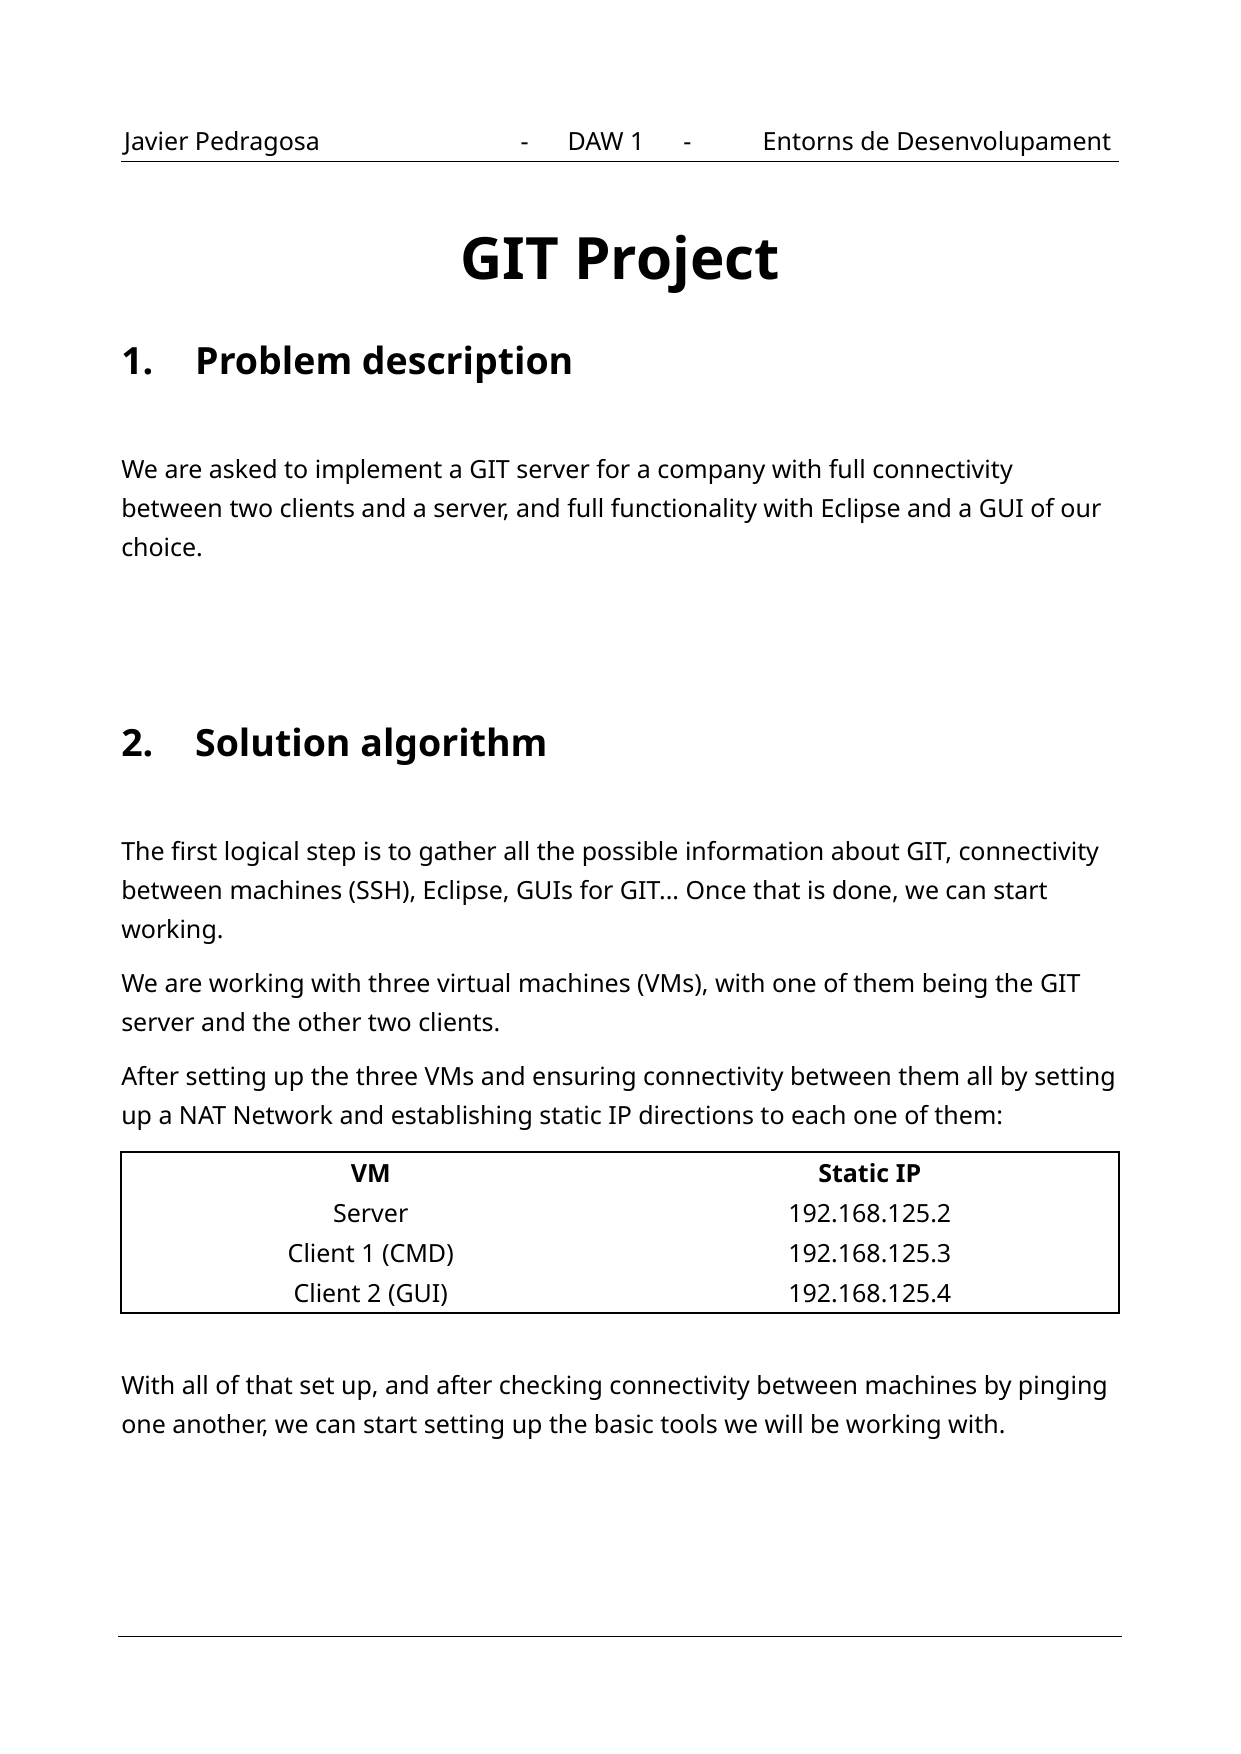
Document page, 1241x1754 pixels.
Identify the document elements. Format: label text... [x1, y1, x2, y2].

title GIT Project [121, 217, 1119, 296]
table_cell 192.168.125.4 [620, 1272, 1118, 1312]
table_cell 192.168.125.2 [620, 1193, 1118, 1232]
table_cell Server [122, 1193, 620, 1232]
text We are asked to implement a GIT server for a company with full connectivity between two clients and a server, and full functionality with Eclipse and a GUI of our choice. [121, 451, 1119, 564]
table_header Static IP [620, 1153, 1118, 1192]
table_cell Client 1 (CMD) [122, 1233, 620, 1272]
table_cell Client 2 (GUI) [122, 1272, 620, 1312]
text The first logical step is to gather all the possible information about GIT, connectivity between machines (SSH), Eclipse, GUIs for GIT... Once that is done, we can start working. [121, 833, 1119, 946]
text We are working with three virtual machines (VMs), with one of them being the GIT server and the other two clients. [121, 965, 1119, 1038]
table_header VM [122, 1153, 620, 1192]
subtitle 2. Solution algorithm [121, 716, 1119, 767]
subtitle 1. Problem description [121, 334, 1119, 385]
table_cell 192.168.125.3 [620, 1233, 1118, 1272]
text After setting up the three VMs and ensuring connectivity between them all by setting up a NAT Network and establishing static IP directions to each one of them: [121, 1058, 1119, 1131]
text With all of that set up, and after checking connectivity between machines by pinging one another, we can start setting up the basic tools we will be working with. [121, 1367, 1119, 1441]
